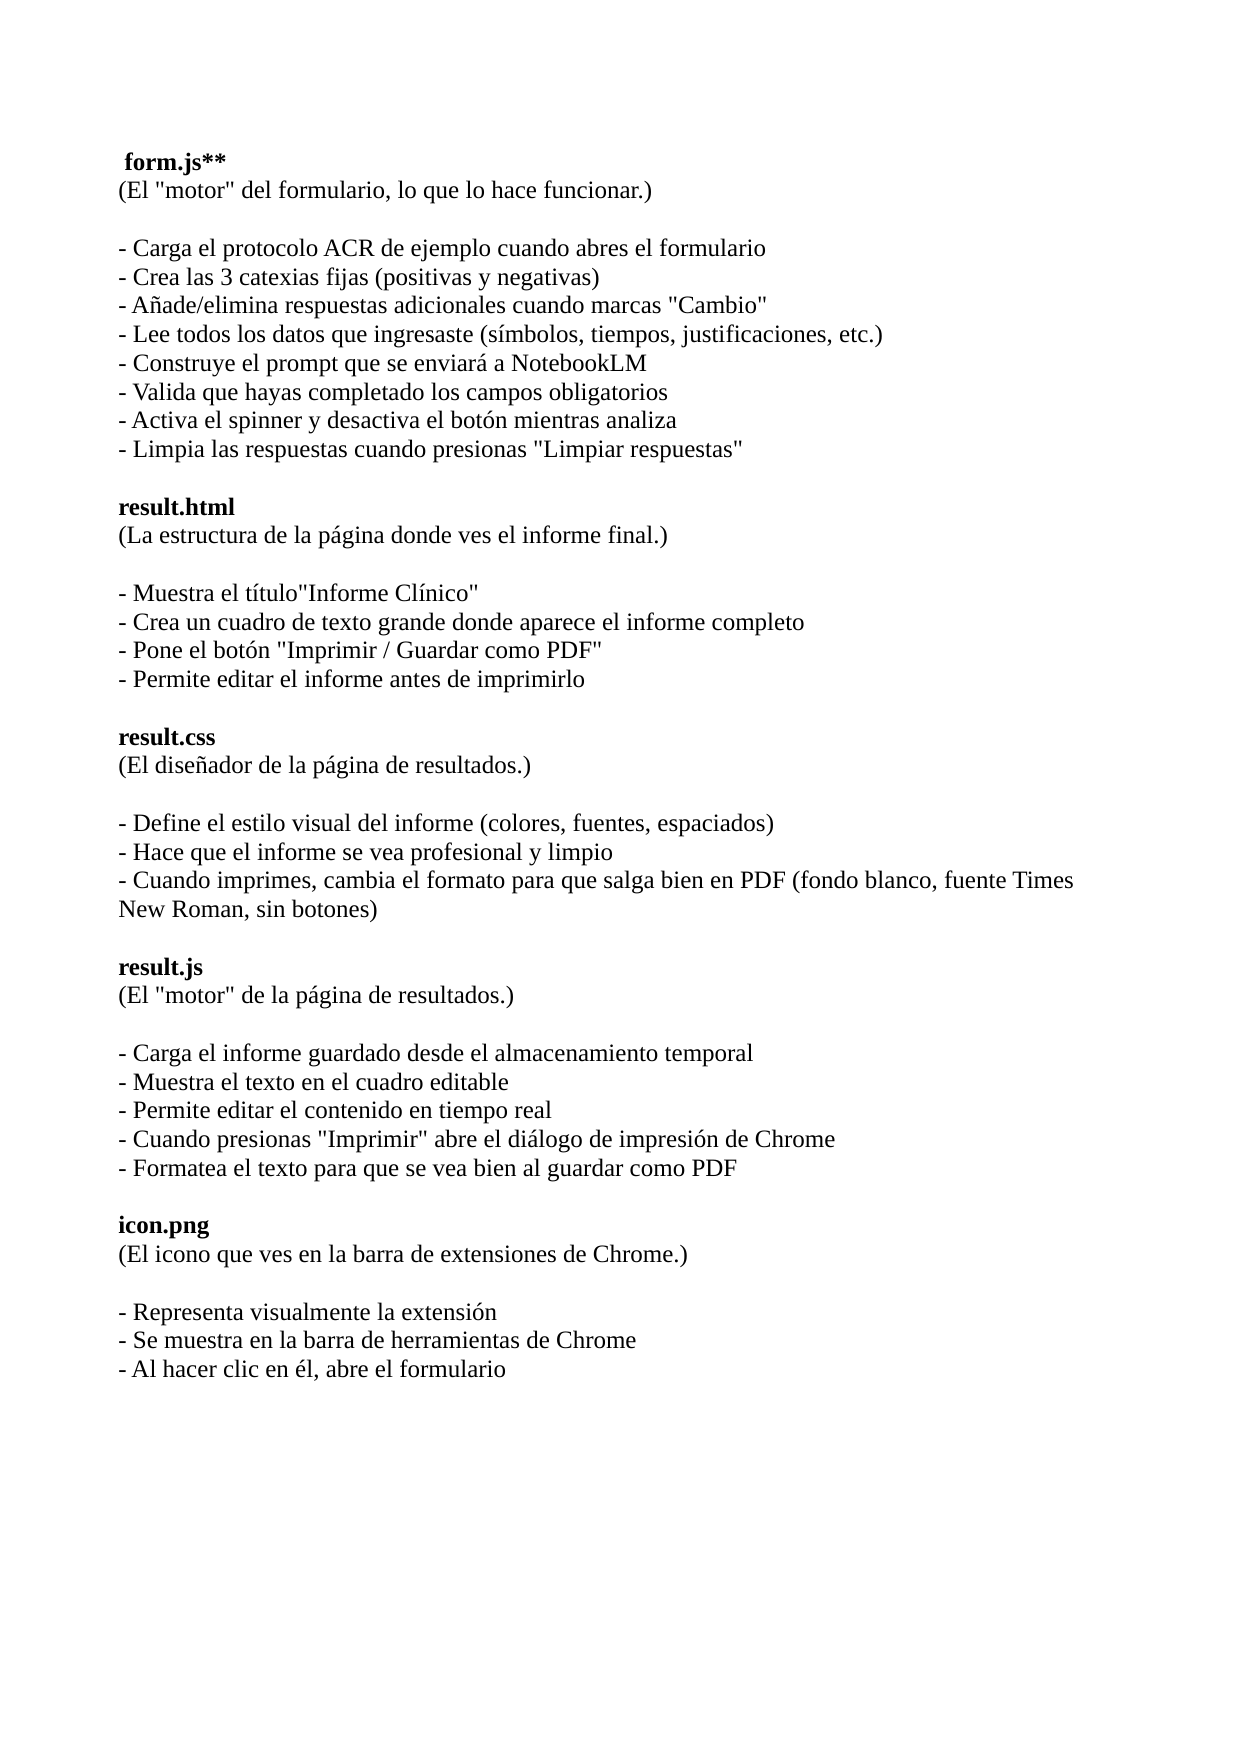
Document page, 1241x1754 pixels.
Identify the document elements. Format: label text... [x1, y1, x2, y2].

text form.js** (El "motor" del formulario, lo que lo hace funcionar.) - Carga el protocolo ACR de ejemplo cuando abres el formulario - Crea las 3 catexias fijas (positivas y negativas) - Añade/elimina respuestas adicionales cuando marcas "Cambio" - Lee todos los datos que ingresaste (símbolos, tiempos, justificaciones, etc.) - Construye el prompt que se enviará a NotebookLM - Valida que hayas completado los campos obligatorios - Activa el spinner y desactiva el botón mientras analiza - Limpia las respuestas cuando presionas "Limpiar respuestas" result.html (La estructura de la página donde ves el informe final.) - Muestra el título"Informe Clínico" - Crea un cuadro de texto grande donde aparece el informe completo - Pone el botón "Imprimir / Guardar como PDF" - Permite editar el informe antes de imprimirlo result.css (El diseñador de la página de resultados.) - Define el estilo visual del informe (colores, fuentes, espaciados) - Hace que el informe se vea profesional y limpio - Cuando imprimes, cambia el formato para que salga bien en PDF (fondo blanco, fuente Times New Roman, sin botones) result.js (El "motor" de la página de resultados.) - Carga el informe guardado desde el almacenamiento temporal - Muestra el texto en el cuadro editable - Permite editar el contenido en tiempo real - Cuando presionas "Imprimir" abre el diálogo de impresión de Chrome - Formatea el texto para que se vea bien al guardar como PDF icon.png (El icono que ves en la barra de extensiones de Chrome.) - Representa visualmente la extensión - Se muestra en la barra de herramientas de Chrome - Al hacer clic en él, abre el formulario [118, 118, 1122, 1441]
